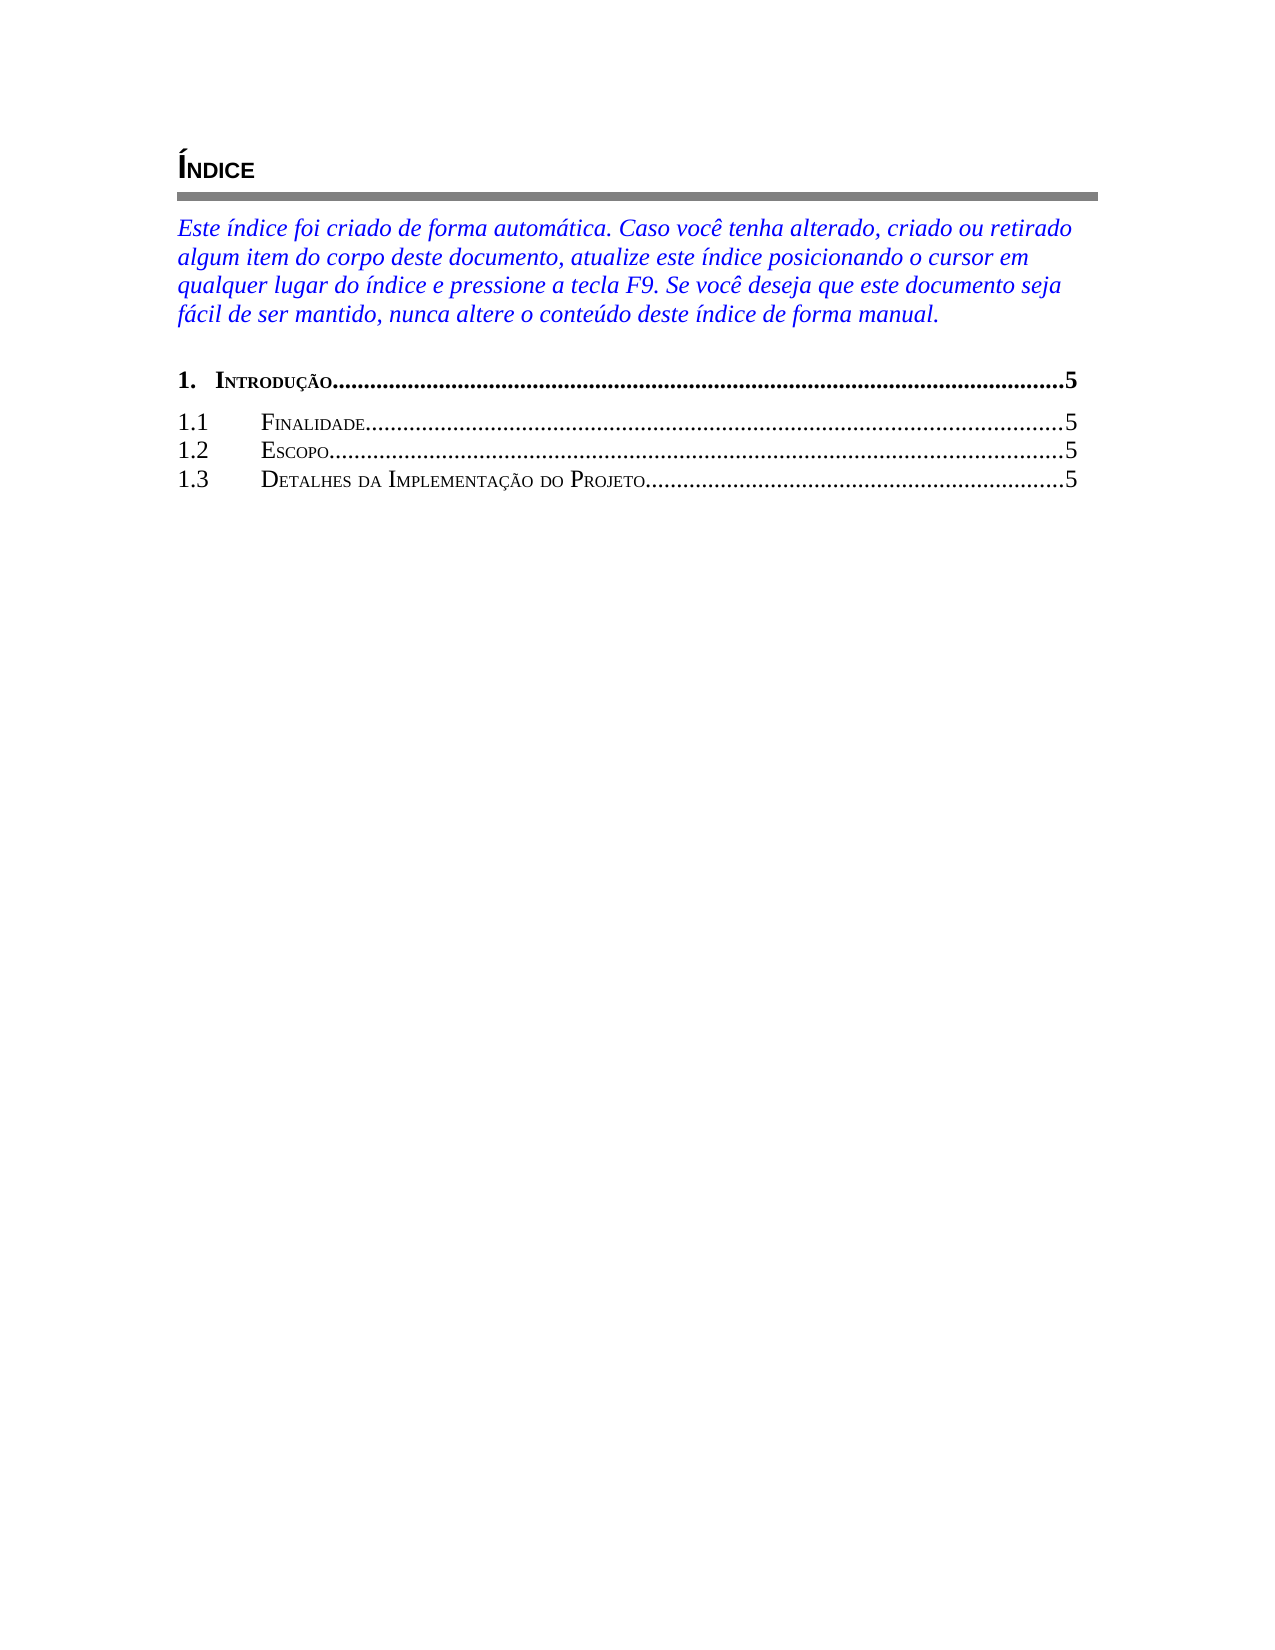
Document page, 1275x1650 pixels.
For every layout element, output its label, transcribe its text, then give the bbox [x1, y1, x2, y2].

text 1.1 Finalidade 5 [177, 407, 1098, 436]
text 1. Introdução 5 [177, 366, 1098, 394]
text 1.3 Detalhes da Implementação do Projeto 5 [177, 464, 1098, 493]
subtitle Índice [177, 148, 1098, 192]
text 1.2 Escopo 5 [177, 436, 1098, 464]
text Este índice foi criado de forma automática. Caso você tenha alterado, criado ou retirado algum item do corpo deste documento, atualize este índice posicionando o cursor em qualquer lugar do índice e pressione a tecla F9. Se você deseja que este documento seja fácil de ser mantido, nunca altere o conteúdo deste índice de forma manual. [177, 213, 1098, 328]
